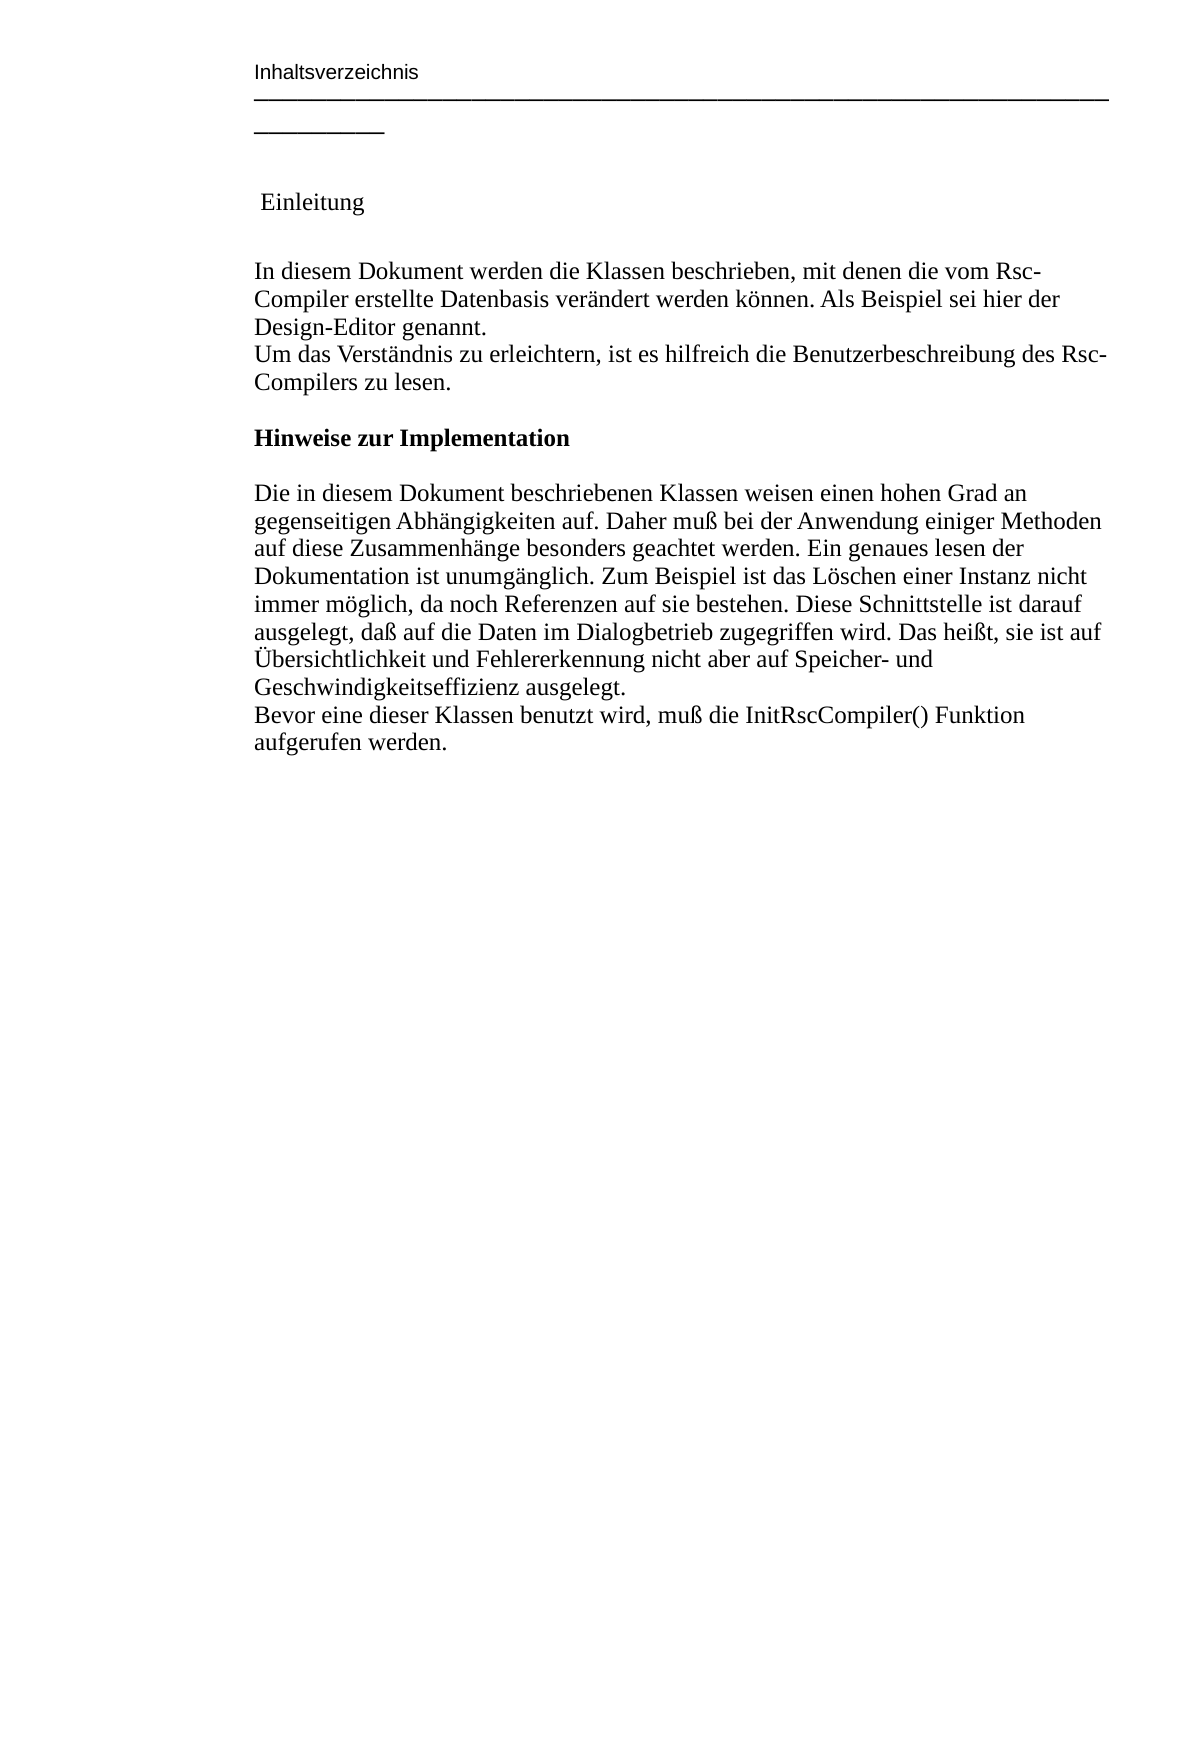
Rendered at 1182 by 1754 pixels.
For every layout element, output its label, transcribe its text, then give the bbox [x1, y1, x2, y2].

text In diesem Dokument werden die Klassen beschrieben, mit denen die vom Rsc-Compiler erstellte Datenbasis verändert werden können. Als Beispiel sei hier der Design-Editor genannt. [254, 257, 1110, 341]
subtitle Einleitung [254, 188, 1110, 216]
text Bevor eine dieser Klassen benutzt wird, muß die InitRscCompiler() Funktion aufgerufen werden. [254, 701, 1110, 756]
text Die in diesem Dokument beschriebenen Klassen weisen einen hohen Grad an gegenseitigen Abhängigkeiten auf. Daher muß bei der Anwendung einiger Methoden auf diese Zusammenhänge besonders geachtet werden. Ein genaues lesen der Dokumentation ist unumgänglich. Zum Beispiel ist das Löschen einer Instanz nicht immer möglich, da noch Referenzen auf sie bestehen. Diese Schnittstelle ist darauf ausgelegt, daß auf die Daten im Dialogbetrieb zugegriffen wird. Das heißt, sie ist auf Übersichtlichkeit und Fehlererkennung nicht aber auf Speicher- und Geschwindigkeitseffizienz ausgelegt. [254, 479, 1110, 701]
text Hinweise zur Implementation [254, 424, 1110, 451]
text Um das Verständnis zu erleichtern, ist es hilfreich die Benutzerbeschreibung des Rsc-Compilers zu lesen. [254, 341, 1110, 396]
